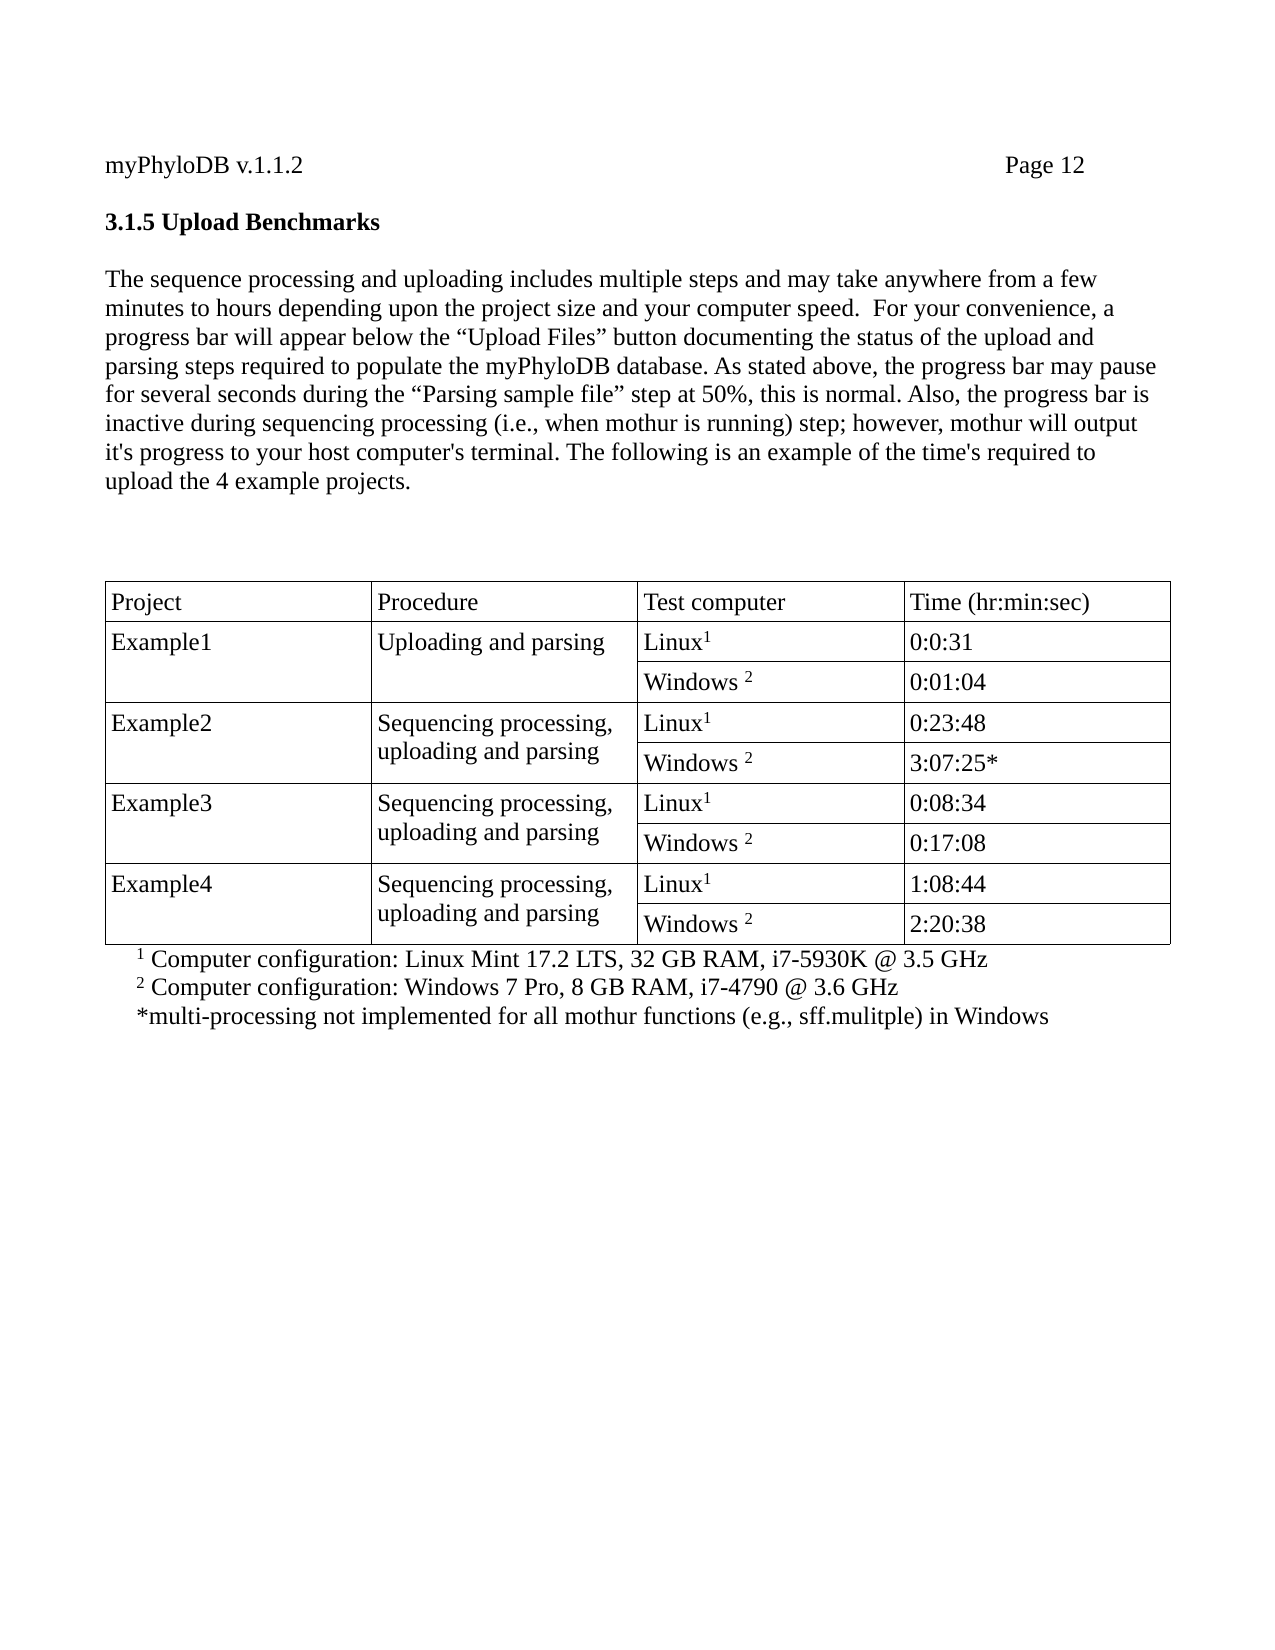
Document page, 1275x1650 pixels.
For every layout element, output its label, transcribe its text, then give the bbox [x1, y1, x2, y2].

table_cell Uploading and parsing [372, 622, 637, 702]
table_cell Example4 [106, 864, 371, 944]
table_cell Windows 2 [638, 662, 904, 702]
table_cell 3:07:25* [905, 743, 1170, 782]
table_cell 0:01:04 [905, 662, 1170, 702]
table_header Test computer [638, 582, 904, 621]
table_cell Windows 2 [638, 743, 904, 782]
text 3.1.5 Upload Benchmarks [105, 207, 1170, 236]
table_header Project [106, 582, 371, 621]
table_cell Linux1 [638, 864, 904, 903]
table_header Time (hr:min:sec) [905, 582, 1170, 621]
table_cell Example3 [106, 784, 371, 863]
table_cell Linux1 [638, 784, 904, 823]
table_header Procedure [372, 582, 637, 621]
table_cell 2:20:38 [905, 904, 1170, 944]
table_cell Sequencing processing, uploading and parsing [372, 864, 637, 944]
table_cell Linux1 [638, 703, 904, 742]
table_cell Example1 [106, 622, 371, 702]
text 1 Computer configuration: Linux Mint 17.2 LTS, 32 GB RAM, i7-5930K @ 3.5 GHz [105, 945, 1170, 972]
table_cell 1:08:44 [905, 864, 1170, 903]
text 2 Computer configuration: Windows 7 Pro, 8 GB RAM, i7-4790 @ 3.6 GHz [105, 972, 1170, 1001]
table_cell Windows 2 [638, 904, 904, 944]
table_cell Sequencing processing, uploading and parsing [372, 784, 637, 863]
table_cell Sequencing processing, uploading and parsing [372, 703, 637, 782]
table_cell Example2 [106, 703, 371, 782]
table_cell 0:08:34 [905, 784, 1170, 823]
table_cell 0:17:08 [905, 824, 1170, 863]
table_cell Windows 2 [638, 824, 904, 863]
table_cell Linux1 [638, 622, 904, 661]
text The sequence processing and uploading includes multiple steps and may take anywhere from a few minutes to hours depending upon the project size and your computer speed. For your convenience, a progress bar will appear below the “Upload Files” button documenting the status of the upload and parsing steps required to populate the myPhyloDB database. As stated above, the progress bar may pause for several seconds during the “Parsing sample file” step at 50%, this is normal. Also, the progress bar is inactive during sequencing processing (i.e., when mothur is running) step; however, mothur will output it's progress to your host computer's terminal. The following is an example of the time's required to upload the 4 example projects. [105, 264, 1170, 494]
text *multi-processing not implemented for all mothur functions (e.g., sff.mulitple) in Windows [105, 1001, 1170, 1030]
table_cell 0:23:48 [905, 703, 1170, 742]
table_cell 0:0:31 [905, 622, 1170, 661]
